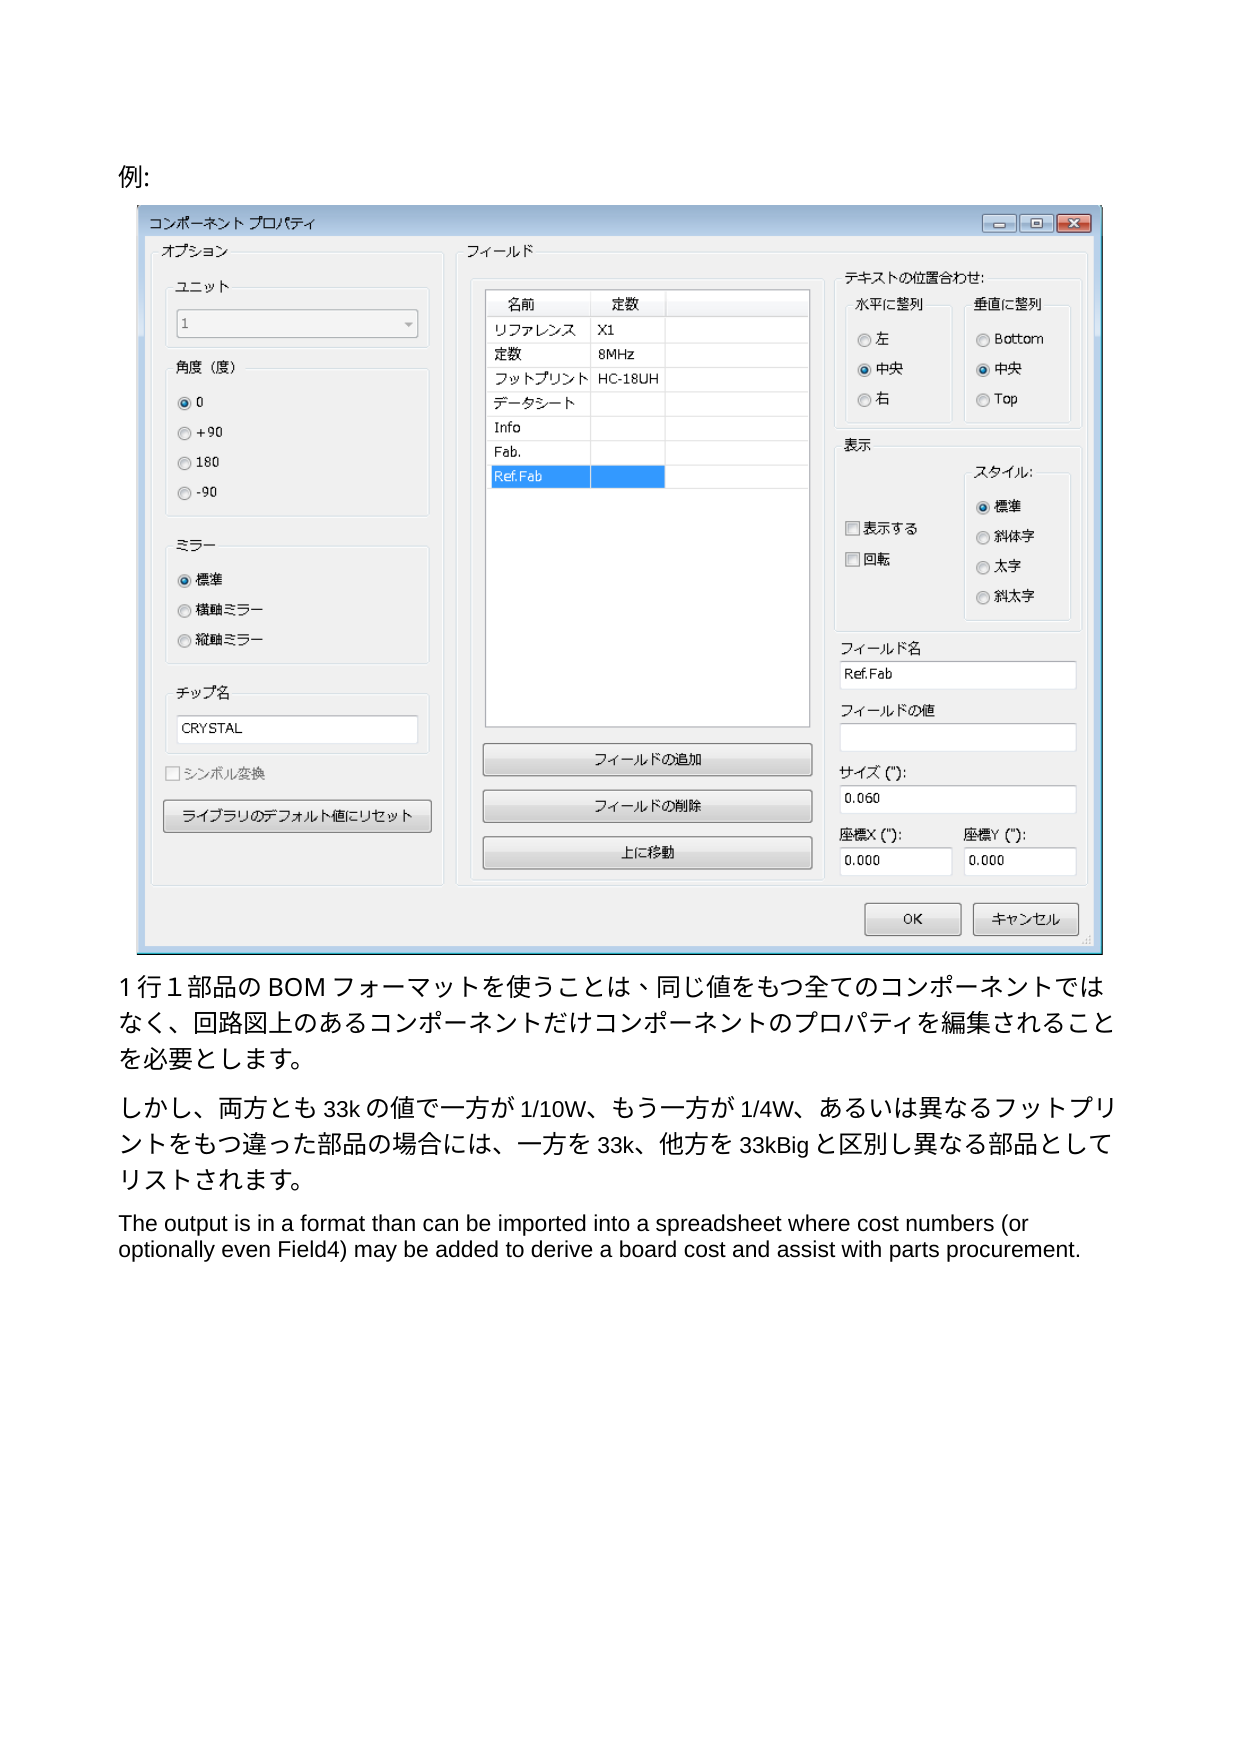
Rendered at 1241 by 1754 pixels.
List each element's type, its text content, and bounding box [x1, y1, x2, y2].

text 例: [118, 157, 1122, 193]
text The output is in a format than can be imported into a spreadsheet where cost numbers (or optionally even Field4) may be added to derive a board cost and assist with parts procurement. [118, 1209, 1122, 1262]
text しかし、両方とも33kの値で一方が1/10W、もう一方が1/4W、あるいは異なるフットプリントをもつ違った部品の場合には、一方を33k、他方を33kBigと区別し異なる部品としてリストされます。 [118, 1088, 1122, 1197]
picture [136, 205, 1104, 955]
text 1行１部品のBOMフォーマットを使うことは、同じ値をもつ全てのコンポーネントではなく、回路図上のあるコンポーネントだけコンポーネントのプロパティを編集されることを必要とします。 [118, 967, 1122, 1076]
